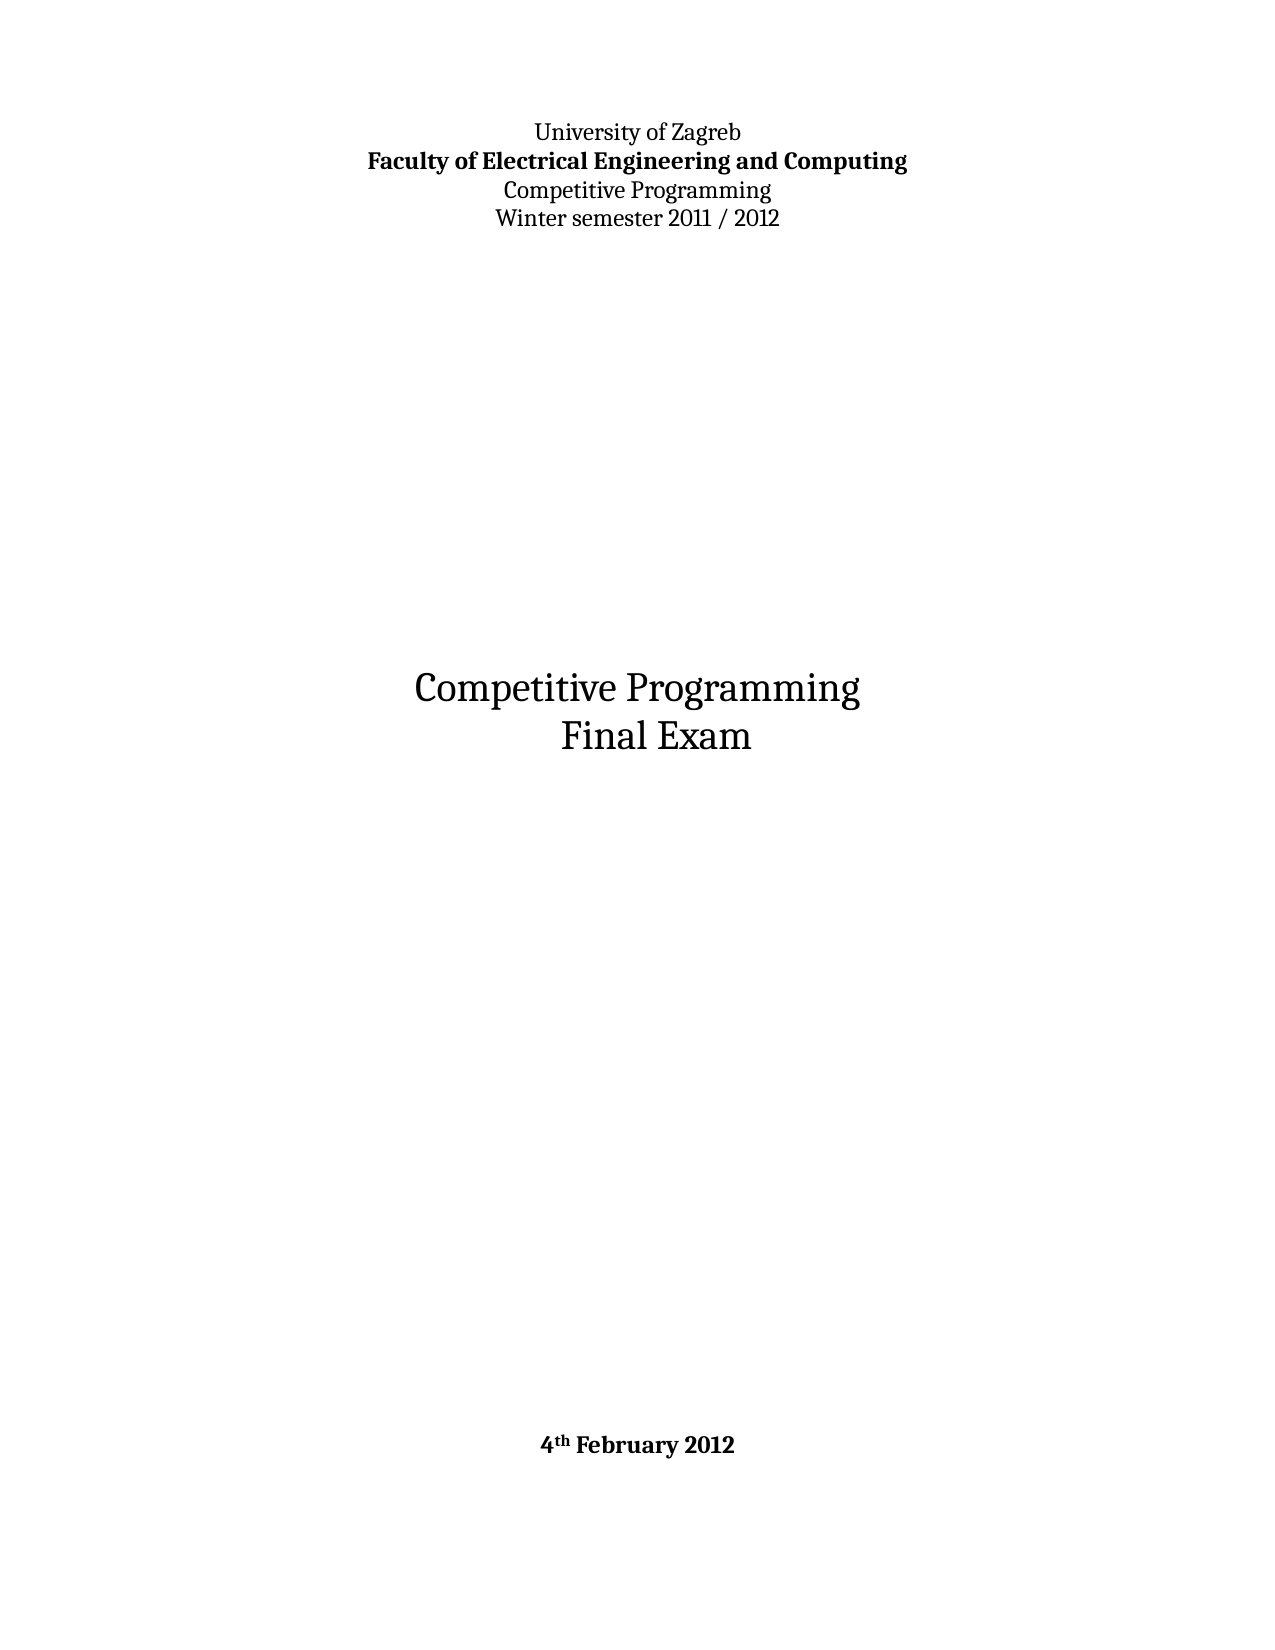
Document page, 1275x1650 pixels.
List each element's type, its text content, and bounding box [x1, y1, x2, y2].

text Final Exam [156, 712, 1157, 760]
text Faculty of Electrical Engineering and Computing [118, 147, 1157, 176]
text Competitive Programming [118, 664, 1157, 712]
text University of Zagreb [118, 118, 1157, 147]
text Winter semester 2011 / 2012 [118, 204, 1157, 233]
text Competitive Programming [118, 176, 1157, 204]
text 4th February 2012 [118, 1431, 1157, 1460]
